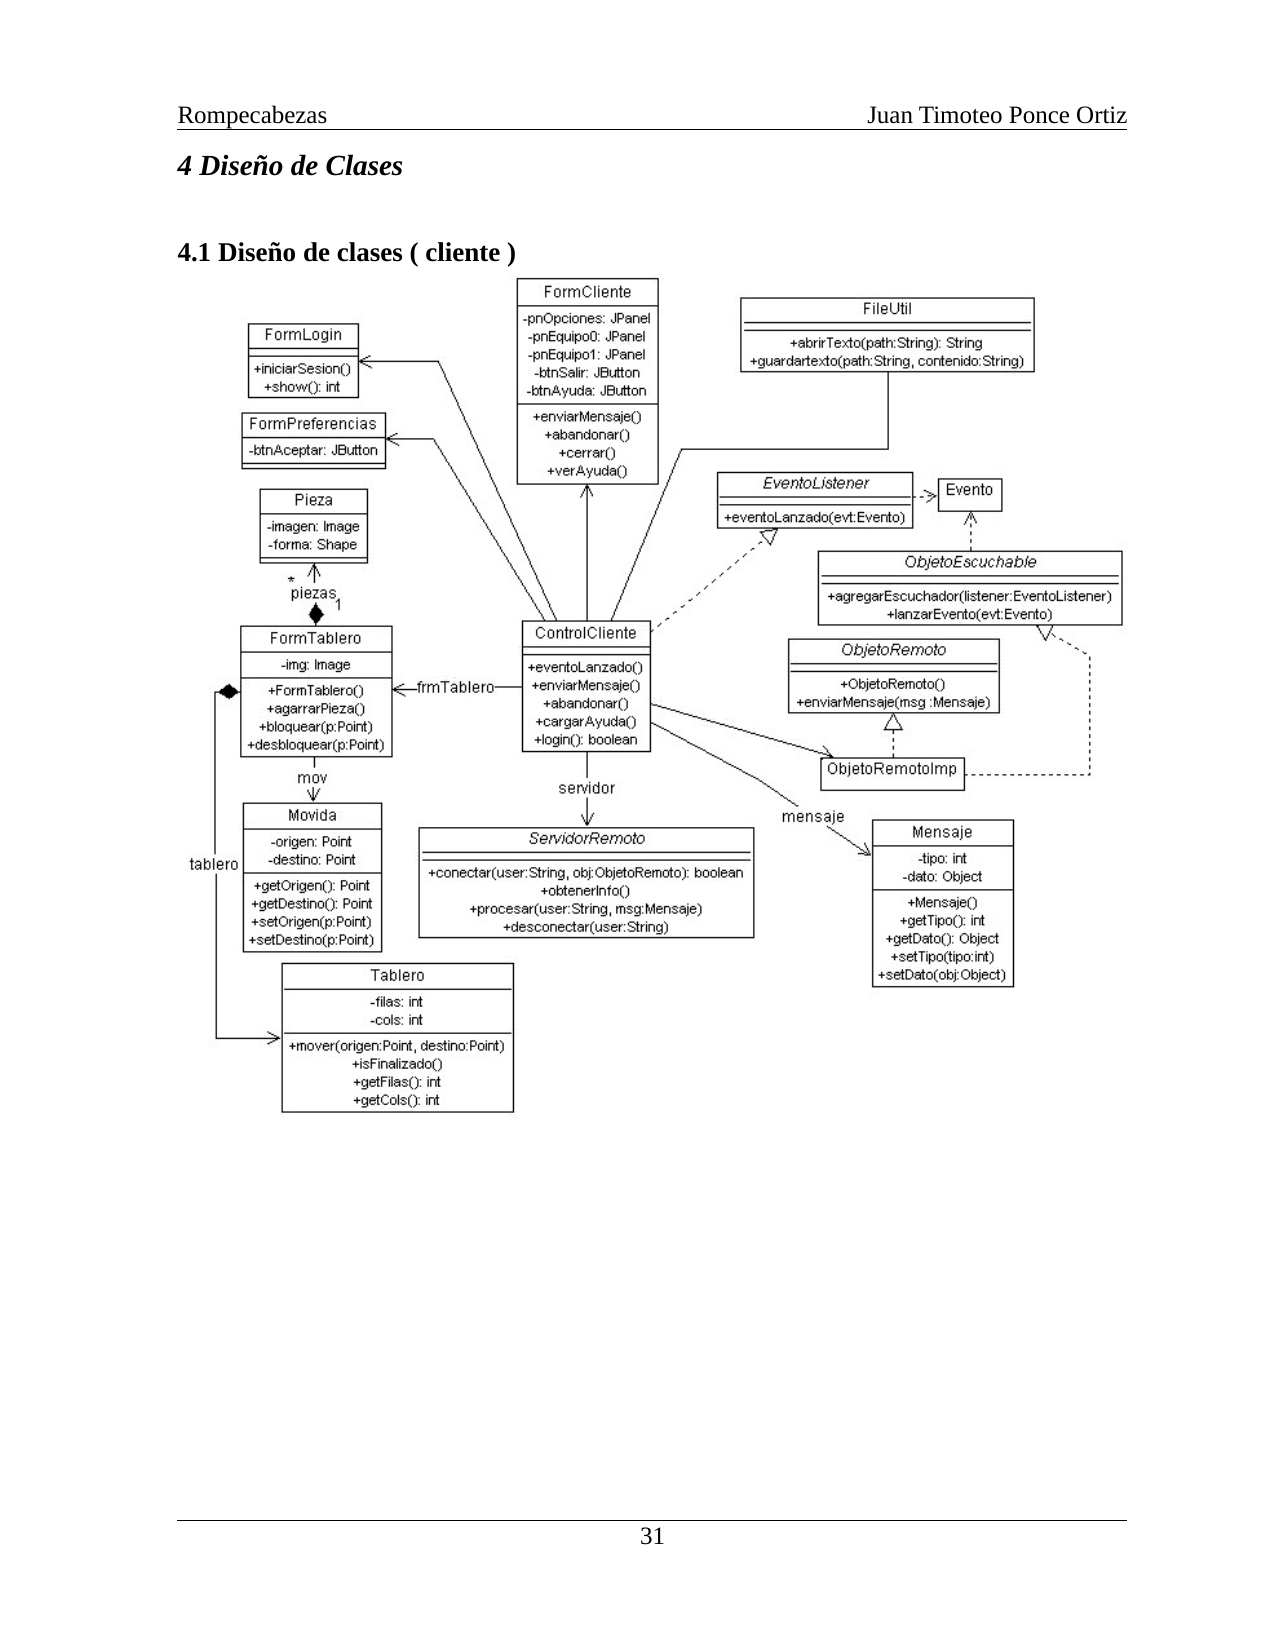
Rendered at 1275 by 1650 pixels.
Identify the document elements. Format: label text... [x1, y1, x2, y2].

picture [177, 273, 1128, 1118]
subtitle 4.1 Diseño de clases ( cliente ) [177, 236, 1127, 267]
subtitle 4 Diseño de Clases [177, 148, 1127, 181]
